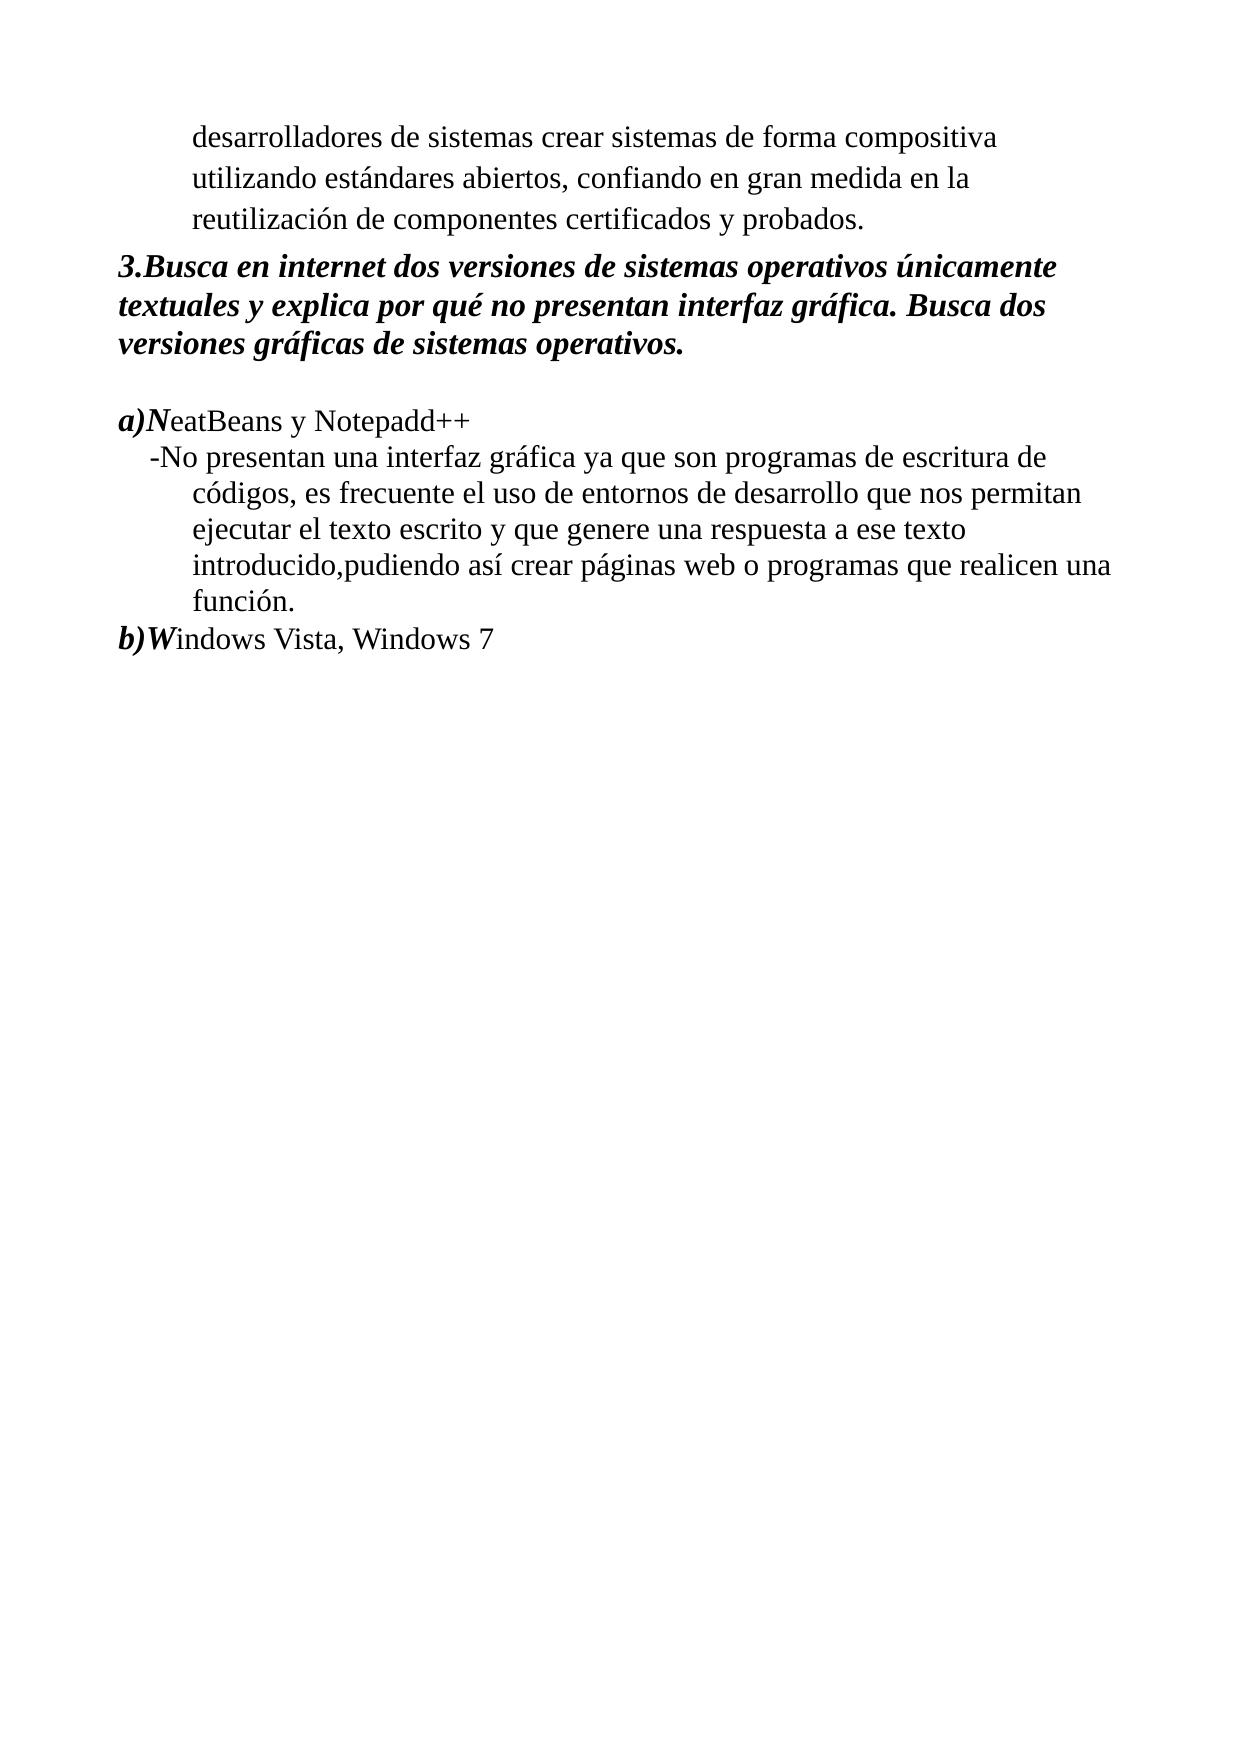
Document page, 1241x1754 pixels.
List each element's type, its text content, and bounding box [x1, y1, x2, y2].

list desarrolladores de sistemas crear sistemas de forma compositiva utilizando estándares abiertos, confiando en gran medida en la reutilización de componentes certificados y probados. [118, 118, 1122, 237]
text -No presentan una interfaz gráfica ya que son programas de escritura de códigos, es frecuente el uso de entornos de desarrollo que nos permitan ejecutar el texto escrito y que genere una respuesta a ese texto introducido,pudiendo así crear páginas web o programas que realicen una función. [118, 438, 1122, 618]
text b)Windows Vista, Windows 7 [118, 618, 1122, 656]
text a)NeatBeans y Notepadd++ [118, 400, 1122, 438]
text 3.Busca en internet dos versiones de sistemas operativos únicamente textuales y explica por qué no presentan interfaz gráfica. Busca dos versiones gráficas de sistemas operativos. [118, 247, 1122, 362]
